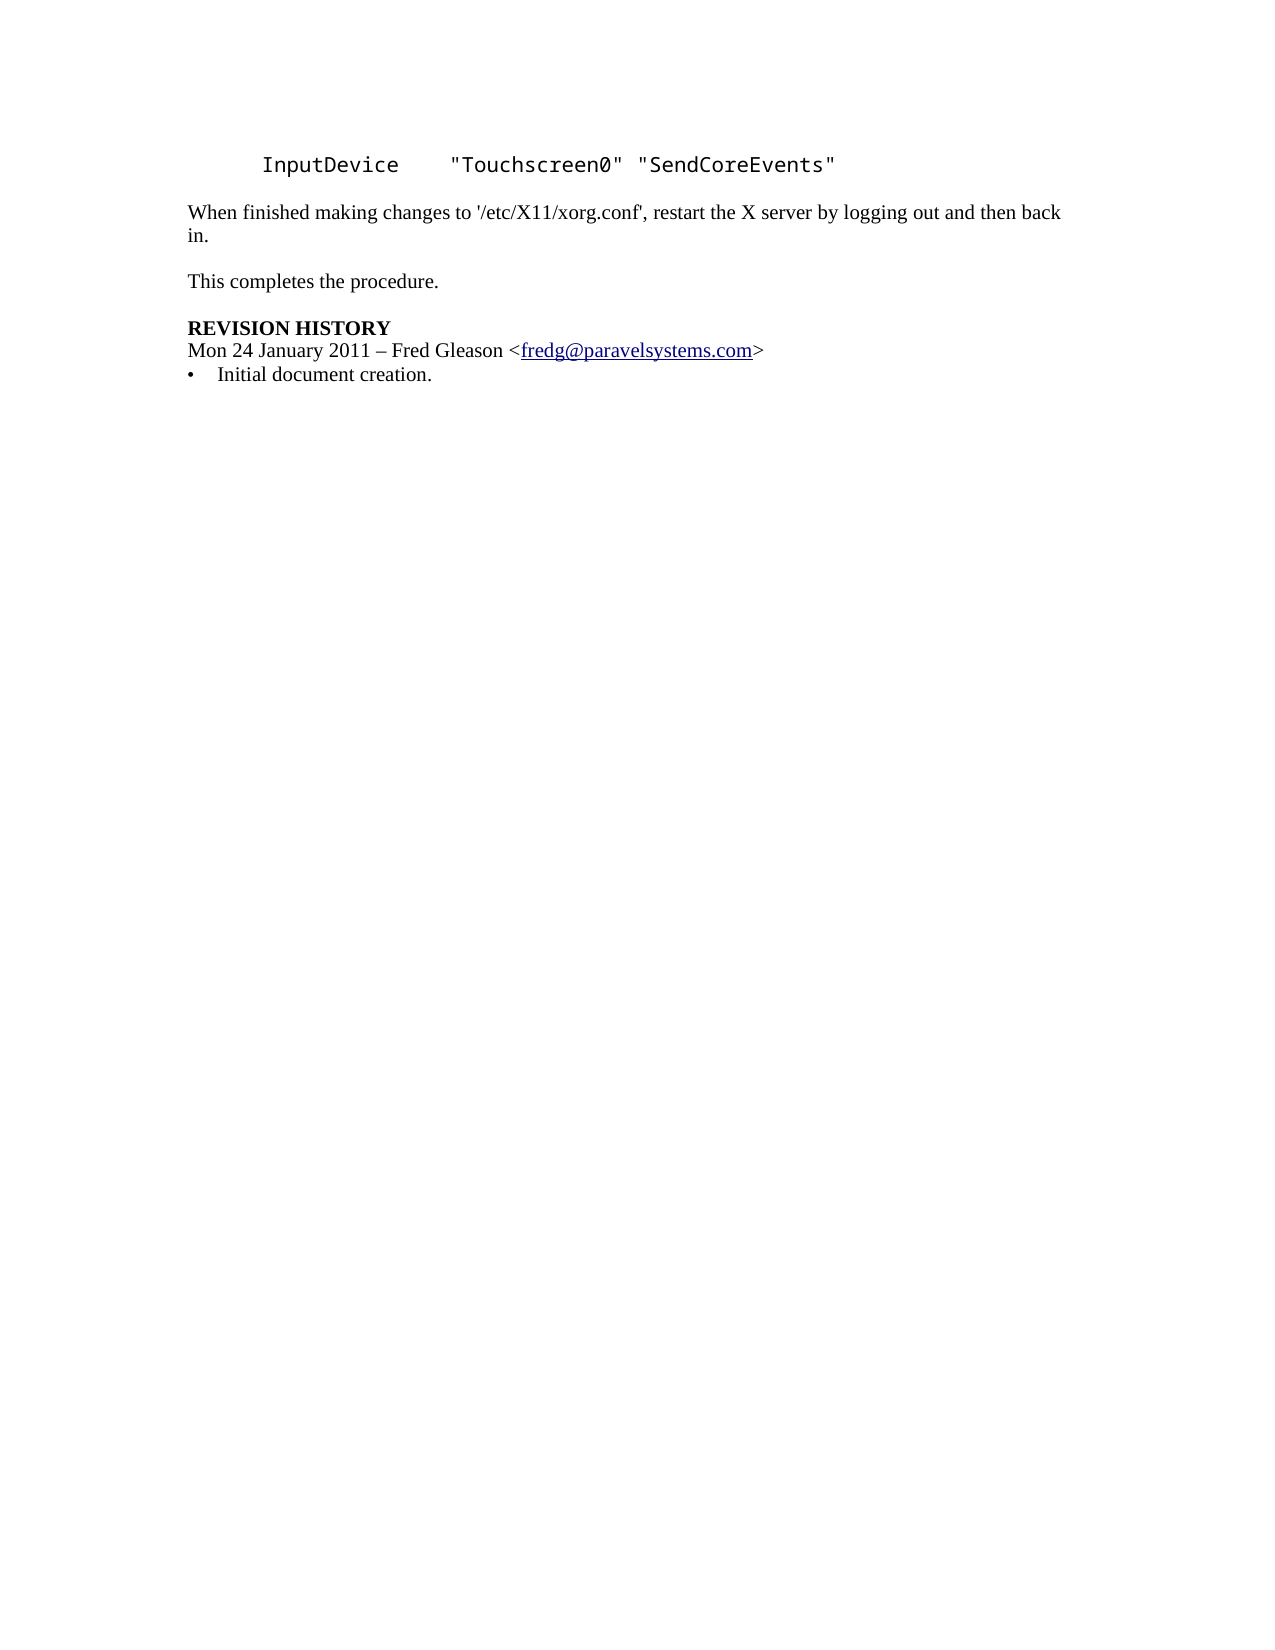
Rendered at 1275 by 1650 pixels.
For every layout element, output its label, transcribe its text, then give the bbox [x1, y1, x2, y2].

text REVISION HISTORY [187, 316, 1087, 339]
text InputDevice "Touchscreen0" "SendCoreEvents" [187, 150, 1087, 178]
list Initial document creation. [187, 362, 1087, 385]
text When finished making changes to '/etc/X11/xorg.conf', restart the X server by logging out and then back in. [187, 201, 1087, 247]
text Mon 24 January 2011 – Fred Gleason <fredg@paravelsystems.com> [187, 339, 1087, 362]
text This completes the procedure. [187, 270, 1087, 293]
